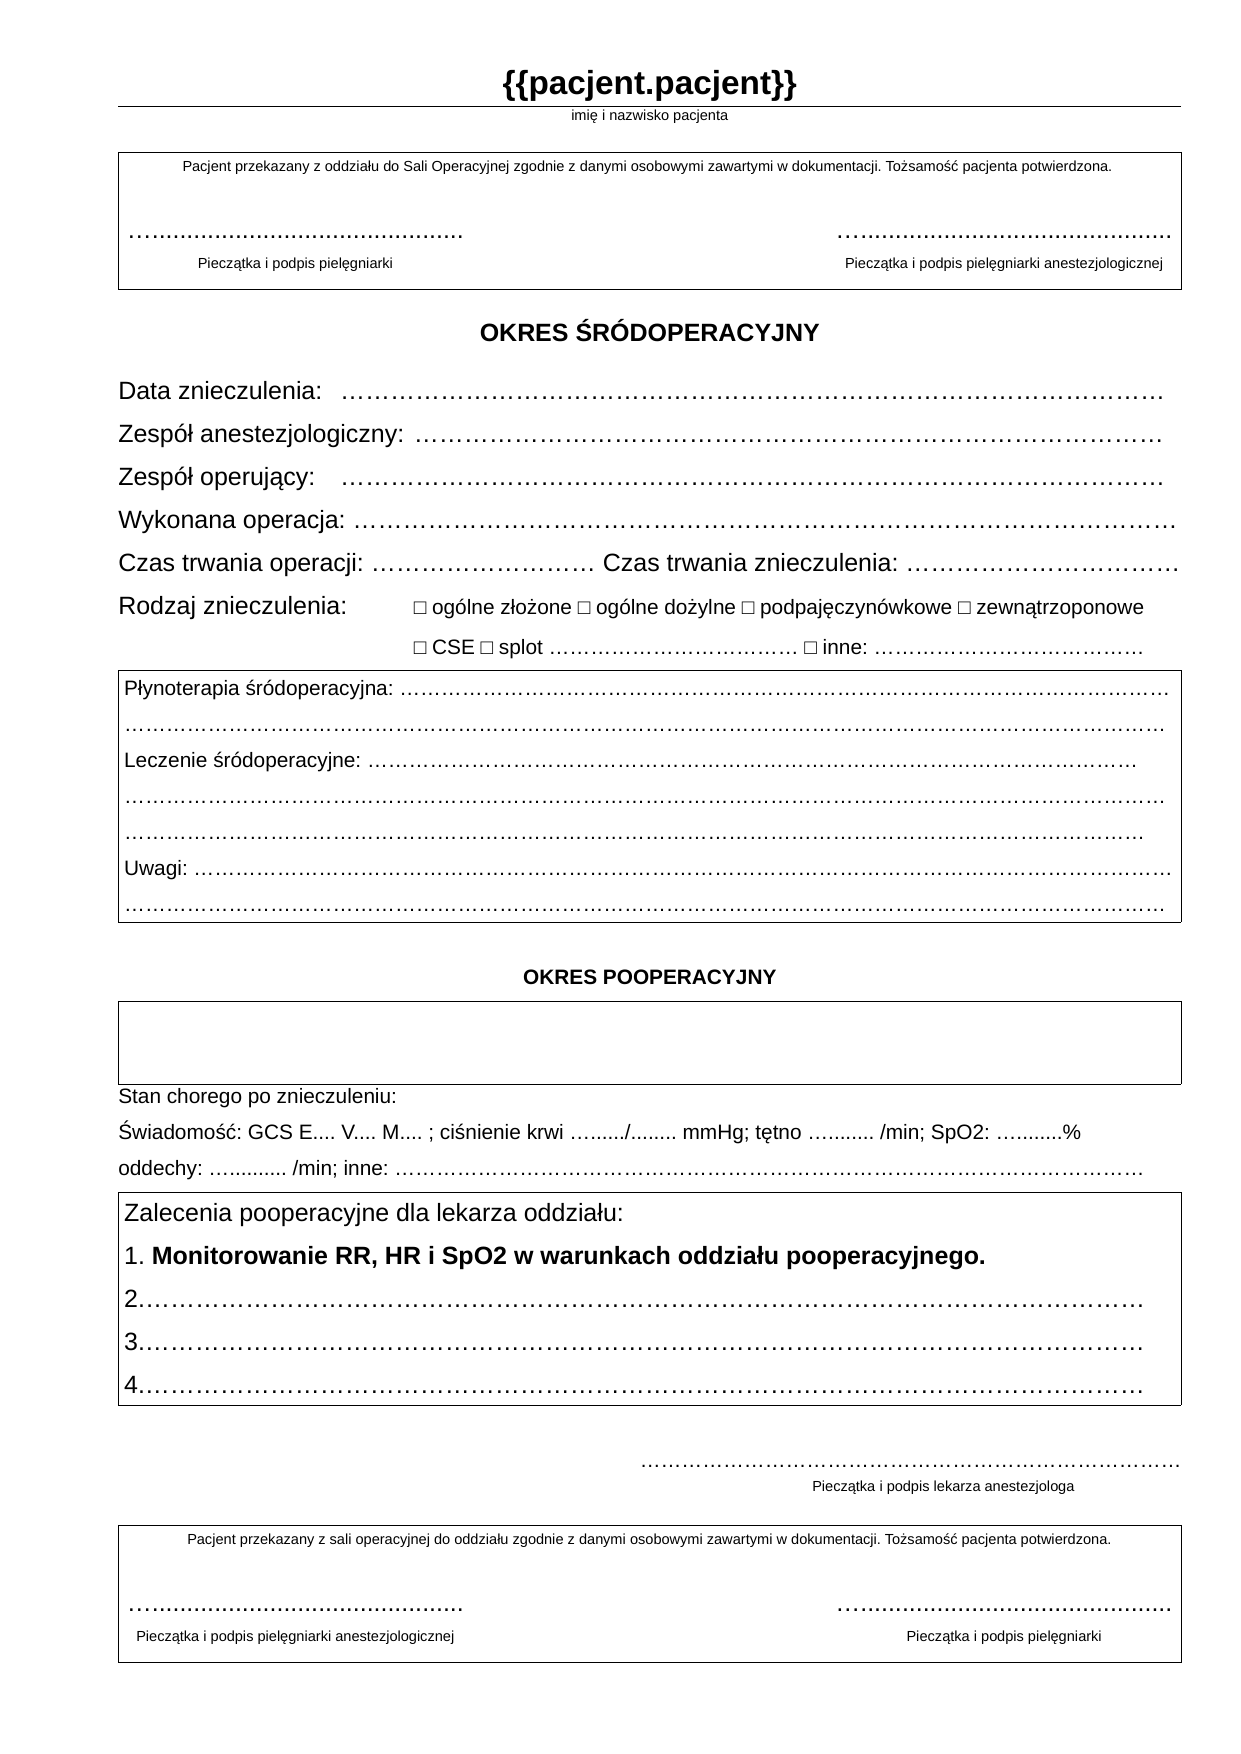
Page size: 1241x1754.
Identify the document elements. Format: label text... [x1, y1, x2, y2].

text {{pacjent.pacjent}} [118, 59, 1181, 106]
text Stan chorego po znieczuleniu: [118, 1085, 1181, 1108]
table_cell [473, 1553, 827, 1622]
text imię i nazwisko pacjenta [118, 107, 1181, 123]
text Wykonana operacja: ……………………………………………………………………………………… [118, 505, 1181, 534]
table_cell …............................................. [119, 1553, 472, 1622]
table_cell …............................................. [827, 180, 1181, 249]
table_cell …............................................. [827, 1553, 1181, 1622]
text Zespół operujący: ……………………………………………………………………………………… [118, 462, 1181, 491]
table_cell [473, 1622, 827, 1662]
table_cell Pieczątka i podpis pielęgniarki anestezjologicznej [827, 249, 1181, 289]
text Czas trwania operacji: ……………………… Czas trwania znieczulenia: …………………………… [118, 548, 1181, 577]
text Pieczątka i podpis lekarza anestezjologa [118, 1472, 1181, 1496]
table_cell …............................................. [119, 180, 472, 249]
table_cell Pieczątka i podpis pielęgniarki [827, 1622, 1181, 1662]
table_header Zalecenia pooperacyjne dla lekarza oddziału: 1. Monitorowanie RR, HR i SpO2 w warunkach oddziału pooperacyjnego. 2.………………………………………………………………………………………………………… 3.………………………………………………………………………………………………………… 4.………………………………………………………………………………………………………… [119, 1193, 1181, 1405]
table_cell Pieczątka i podpis pielęgniarki [119, 249, 472, 289]
text □ CSE □ splot ……………………………… □ inne: ………………………………… [118, 634, 1181, 658]
text Zespół anestezjologiczny: ……………………………………………………………………………… [118, 419, 1181, 448]
table_cell Pieczątka i podpis pielęgniarki anestezjologicznej [119, 1622, 472, 1662]
table_header [119, 1002, 1181, 1084]
text Data znieczulenia: ……………………………………………………………………………………… [118, 376, 1181, 404]
text oddechy: ….......... /min; inne: ……………………………………………………………………………………………… [118, 1156, 1181, 1180]
text OKRES POOPERACYJNY [118, 965, 1181, 989]
text Świadomość: GCS E.... V.... M.... ; ciśnienie krwi …....../........ mmHg; tętno …........ /min; SpO2: …........% [118, 1120, 1181, 1144]
text Rodzaj znieczulenia: □ ogólne złożone □ ogólne dożylne □ podpajęczynówkowe □ zewnątrzoponowe [118, 591, 1181, 620]
table_header Płynoterapia śródoperacyjna: ………………………………………………………………………………………………… …………………………………………………………………………………………………………………………………… Leczenie śródoperacyjne: ………………………………………………………………………………………………… ……………………………………………………………………………………………………………………………………………………………………………………………………………………………………………………………………… Uwagi: …………………………………………………………………………………………………………………………… …………………………………………………………………………………………………………………………………… [119, 671, 1181, 922]
table_cell [473, 249, 827, 289]
table_header Pacjent przekazany z sali operacyjnej do oddziału zgodnie z danymi osobowymi zawartymi w dokumentacji. Tożsamość pacjenta potwierdzona. [119, 1526, 1181, 1553]
text …………………………………………………………………… [118, 1448, 1181, 1472]
table_header Pacjent przekazany z oddziału do Sali Operacyjnej zgodnie z danymi osobowymi zawartymi w dokumentacji. Tożsamość pacjenta potwierdzona. [119, 153, 1181, 180]
table_cell [473, 180, 827, 249]
text OKRES ŚRÓDOPERACYJNY [118, 318, 1181, 347]
